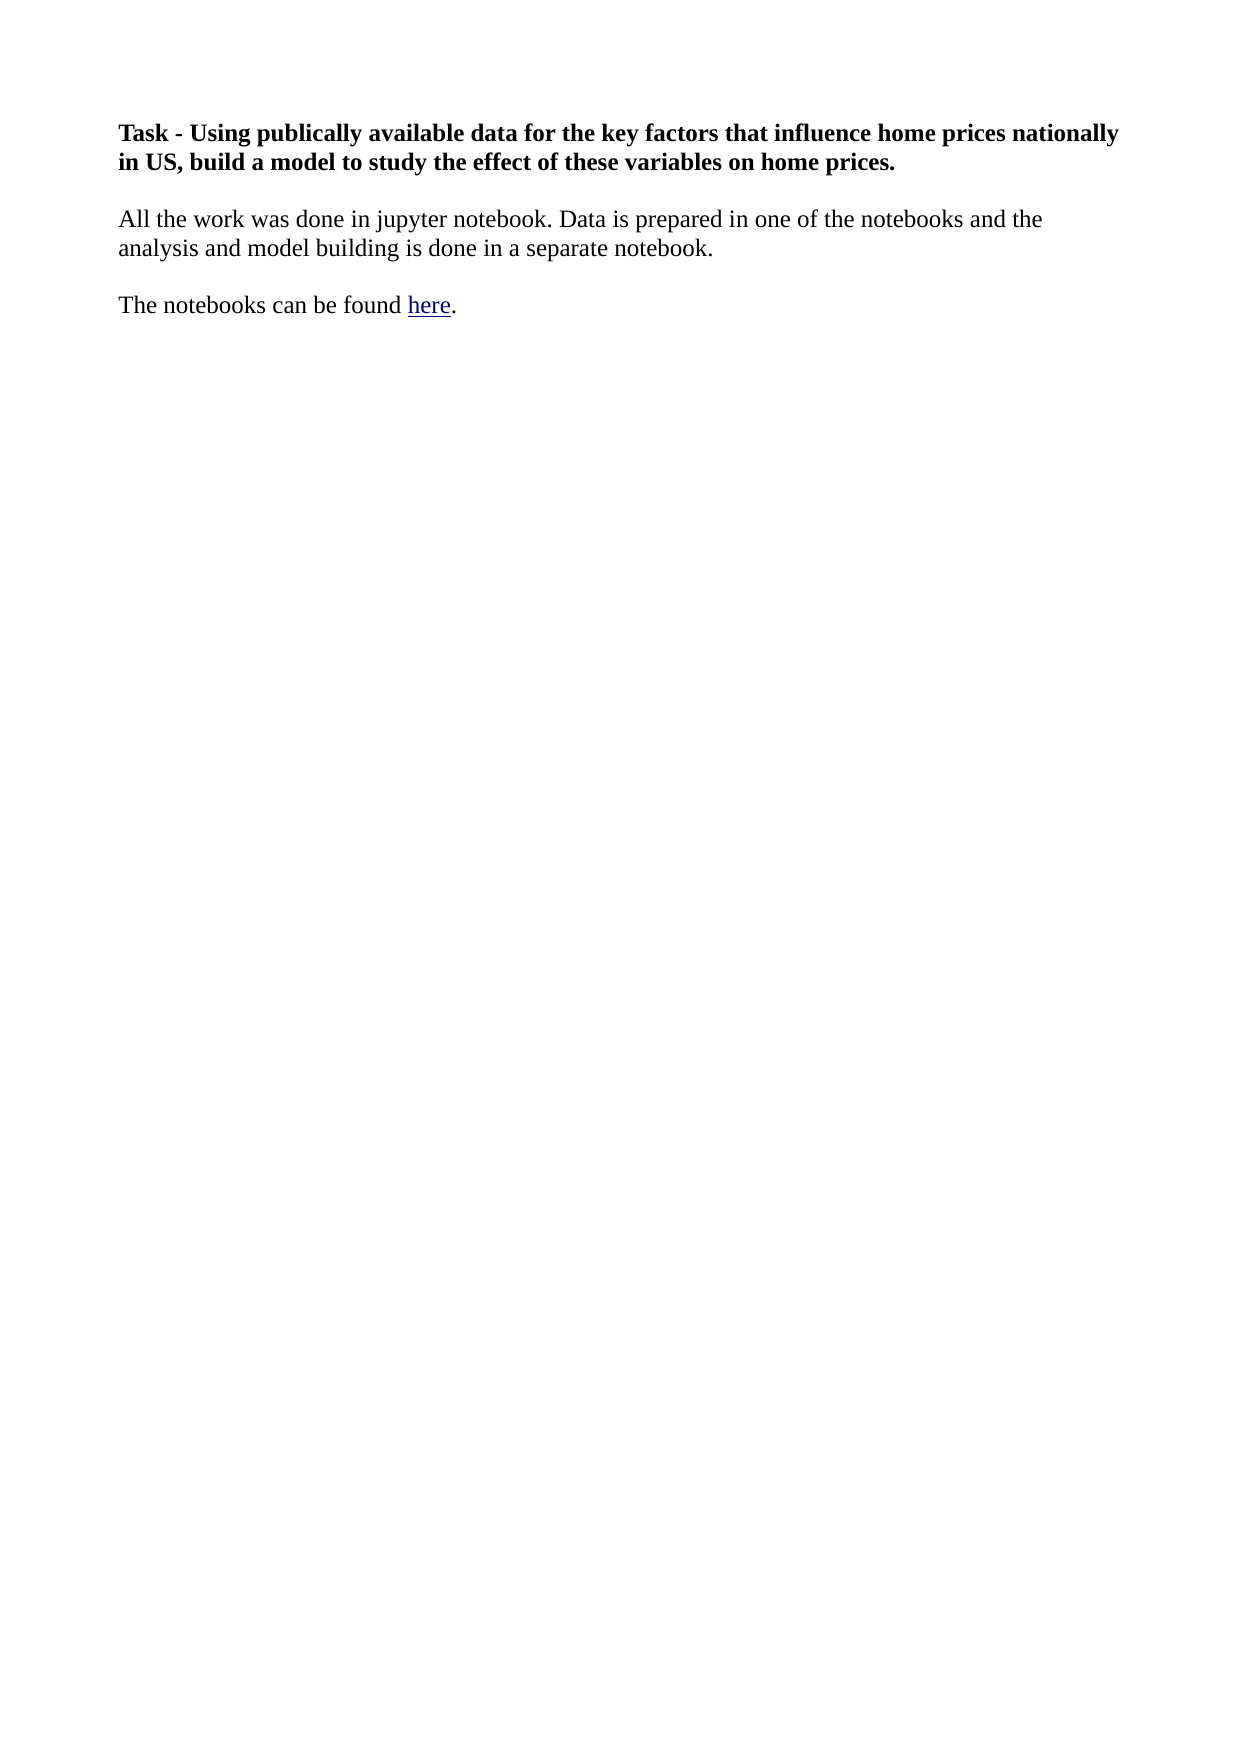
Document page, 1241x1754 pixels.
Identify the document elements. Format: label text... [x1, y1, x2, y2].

text Task - Using publically available data for the key factors that influence home prices nationally in US, build a model to study the effect of these variables on home prices. [118, 118, 1122, 176]
text The notebooks can be found here. [118, 291, 1122, 319]
text All the work was done in jupyter notebook. Data is prepared in one of the notebooks and the analysis and model building is done in a separate notebook. [118, 204, 1122, 262]
